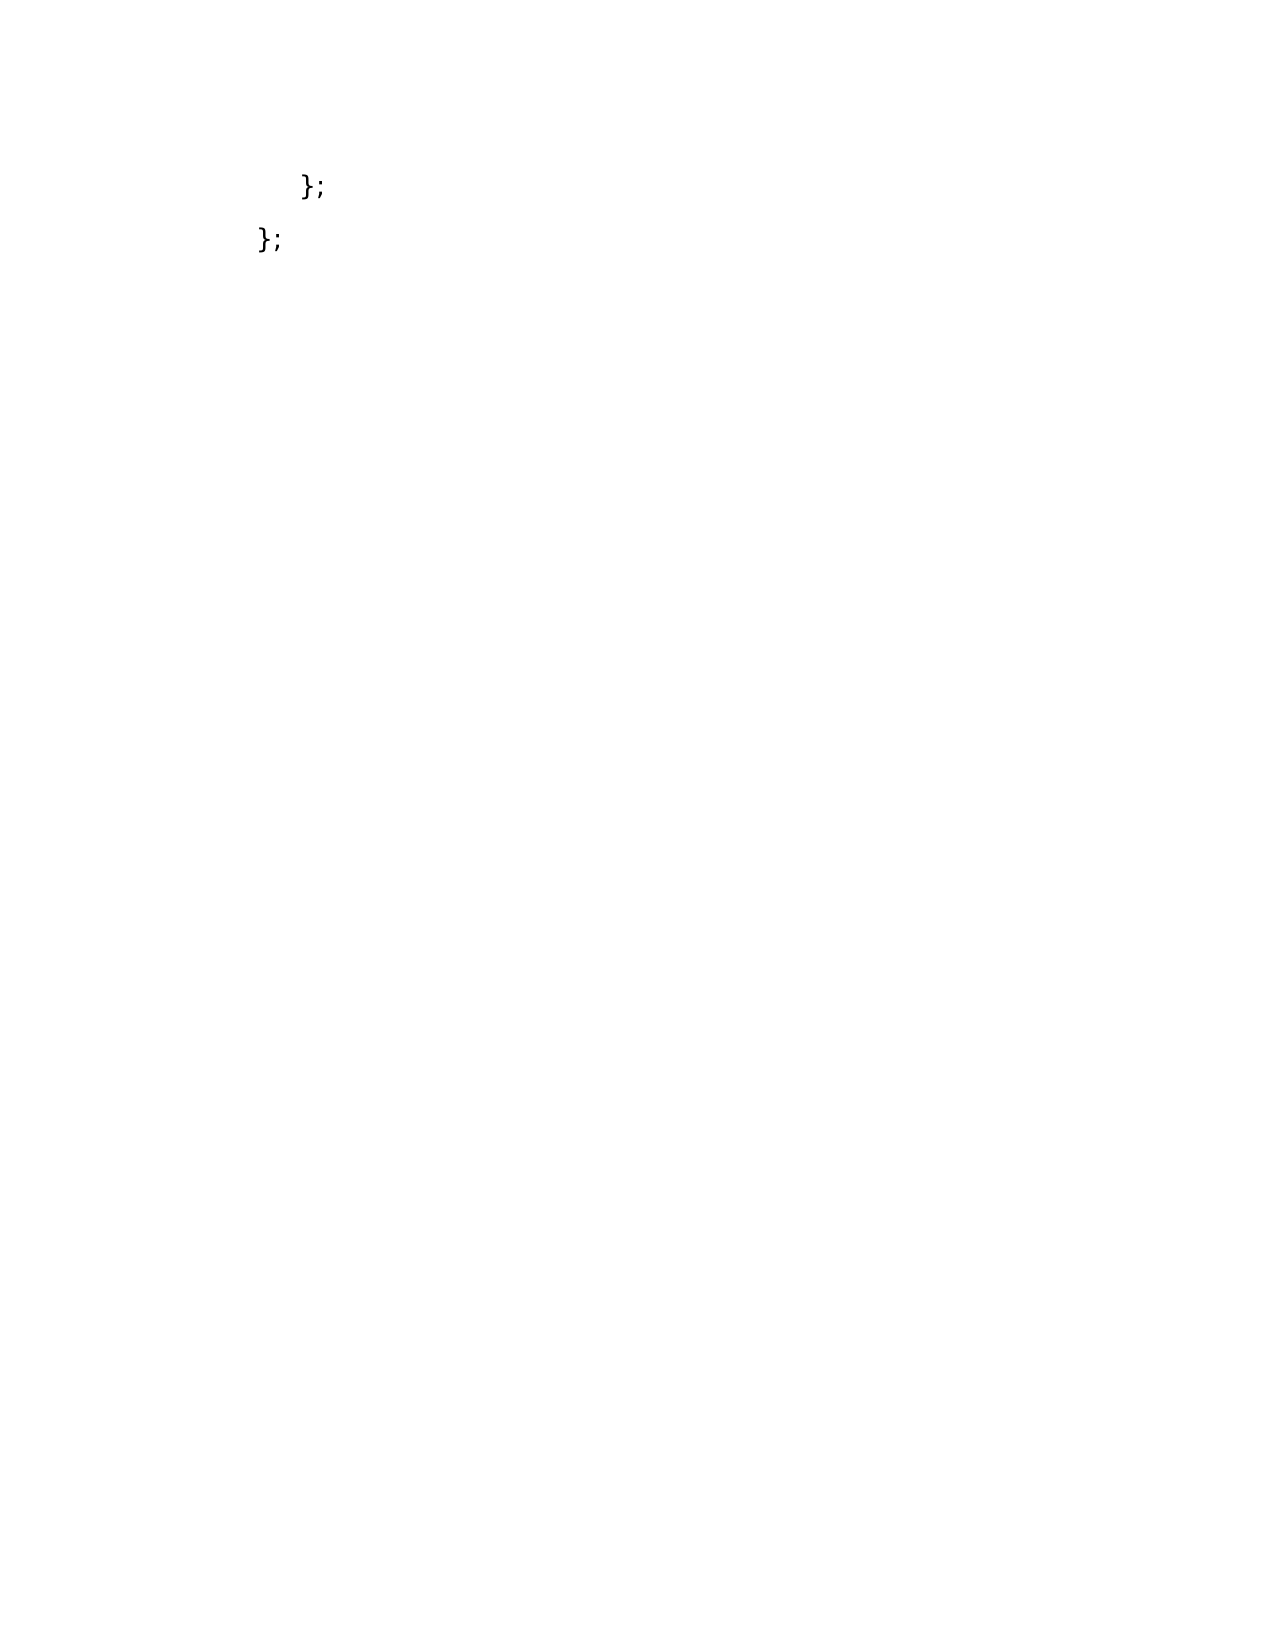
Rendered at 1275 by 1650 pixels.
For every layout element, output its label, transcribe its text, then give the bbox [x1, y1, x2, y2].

text }; [118, 223, 1157, 254]
text }; [118, 171, 1157, 202]
